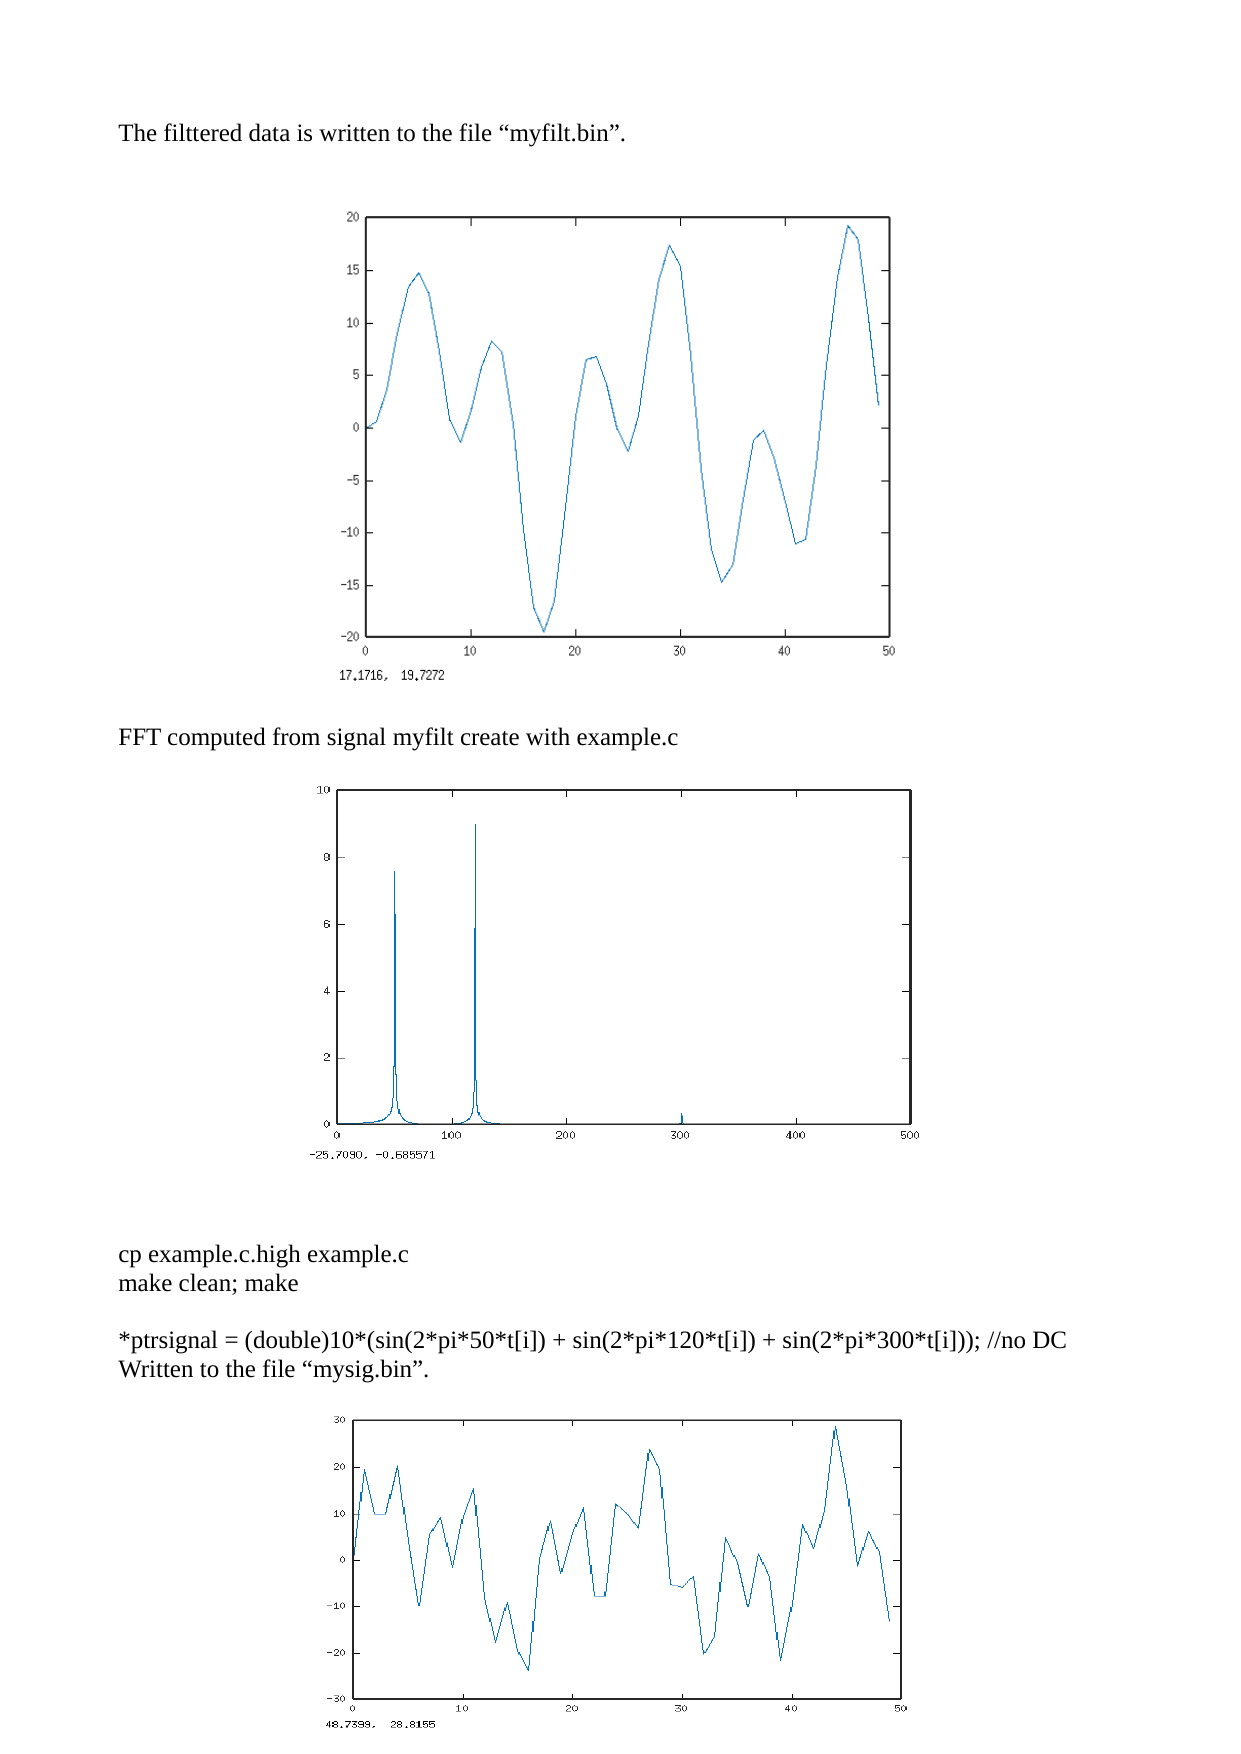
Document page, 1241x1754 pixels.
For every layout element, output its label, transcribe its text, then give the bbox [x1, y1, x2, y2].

text make clean; make [118, 1268, 1122, 1297]
text FFT computed from signal myfilt create with example.c [118, 722, 1122, 751]
picture [333, 204, 908, 681]
picture [309, 779, 931, 1159]
picture [319, 1411, 921, 1728]
text The filttered data is written to the file “myfilt.bin”. [118, 118, 1122, 147]
text Written to the file “mysig.bin”. [118, 1354, 1122, 1383]
text cp example.c.high example.c [118, 1239, 1122, 1268]
text *ptrsignal = (double)10*(sin(2*pi*50*t[i]) + sin(2*pi*120*t[i]) + sin(2*pi*300*t[i])); //no DC [118, 1326, 1122, 1354]
